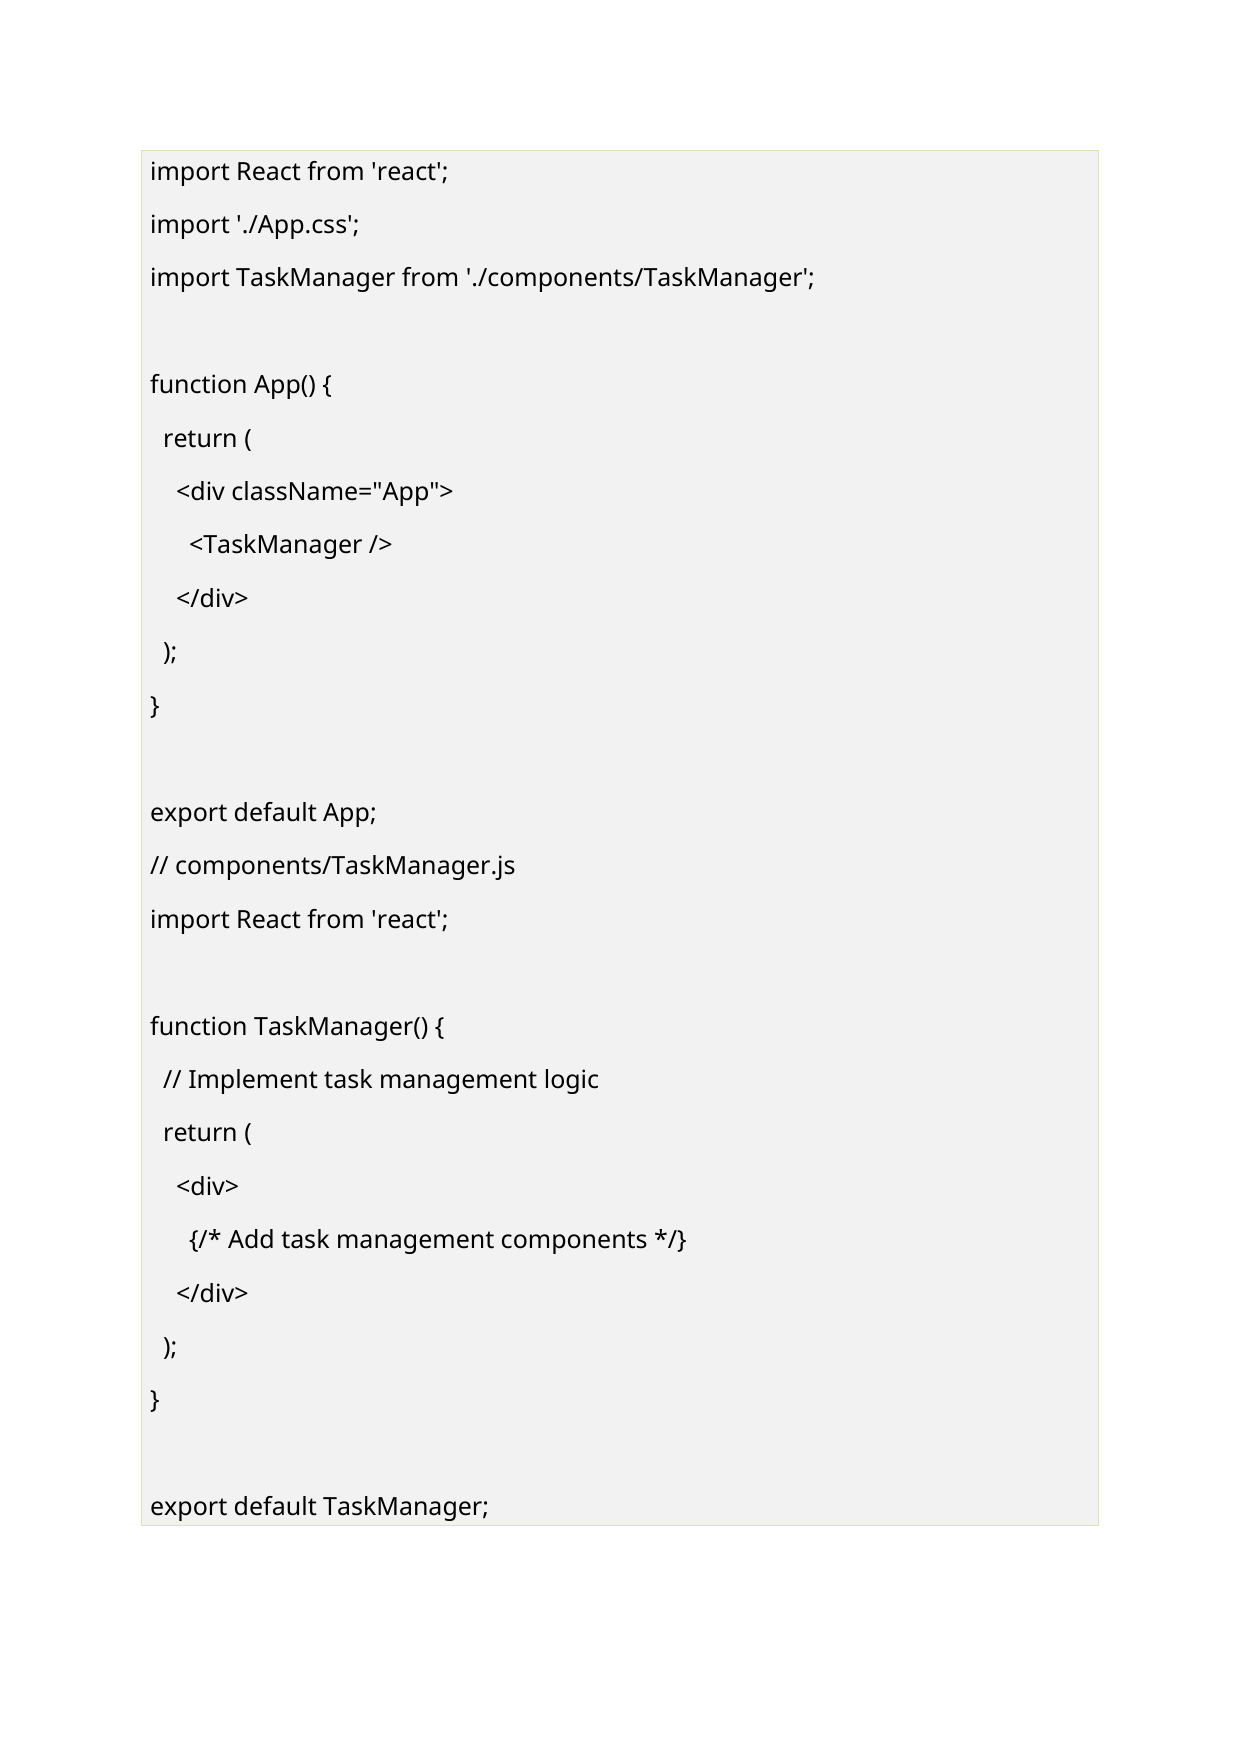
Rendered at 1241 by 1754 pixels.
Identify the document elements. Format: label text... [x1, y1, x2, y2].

text return ( [142, 417, 1098, 454]
text // components/TaskManager.js [142, 845, 1098, 882]
text import React from 'react'; [142, 898, 1098, 935]
text function App() { [142, 364, 1098, 401]
text </div> [142, 1272, 1098, 1309]
text export default TaskManager; [142, 1486, 1098, 1525]
text </div> [142, 577, 1098, 615]
text // Implement task management logic [142, 1058, 1098, 1096]
text } [142, 1379, 1098, 1416]
text <div> [142, 1165, 1098, 1202]
text return ( [142, 1112, 1098, 1149]
text ); [142, 1326, 1098, 1363]
text {/* Add task management components */} [142, 1219, 1098, 1256]
text } [142, 684, 1098, 722]
text ); [142, 631, 1098, 668]
text import React from 'react'; [142, 151, 1098, 187]
text <TaskManager /> [142, 524, 1098, 561]
text <div className="App"> [142, 471, 1098, 508]
text import TaskManager from './components/TaskManager'; [142, 257, 1098, 294]
text function TaskManager() { [142, 1005, 1098, 1042]
text export default App; [142, 791, 1098, 828]
text import './App.css'; [142, 203, 1098, 241]
